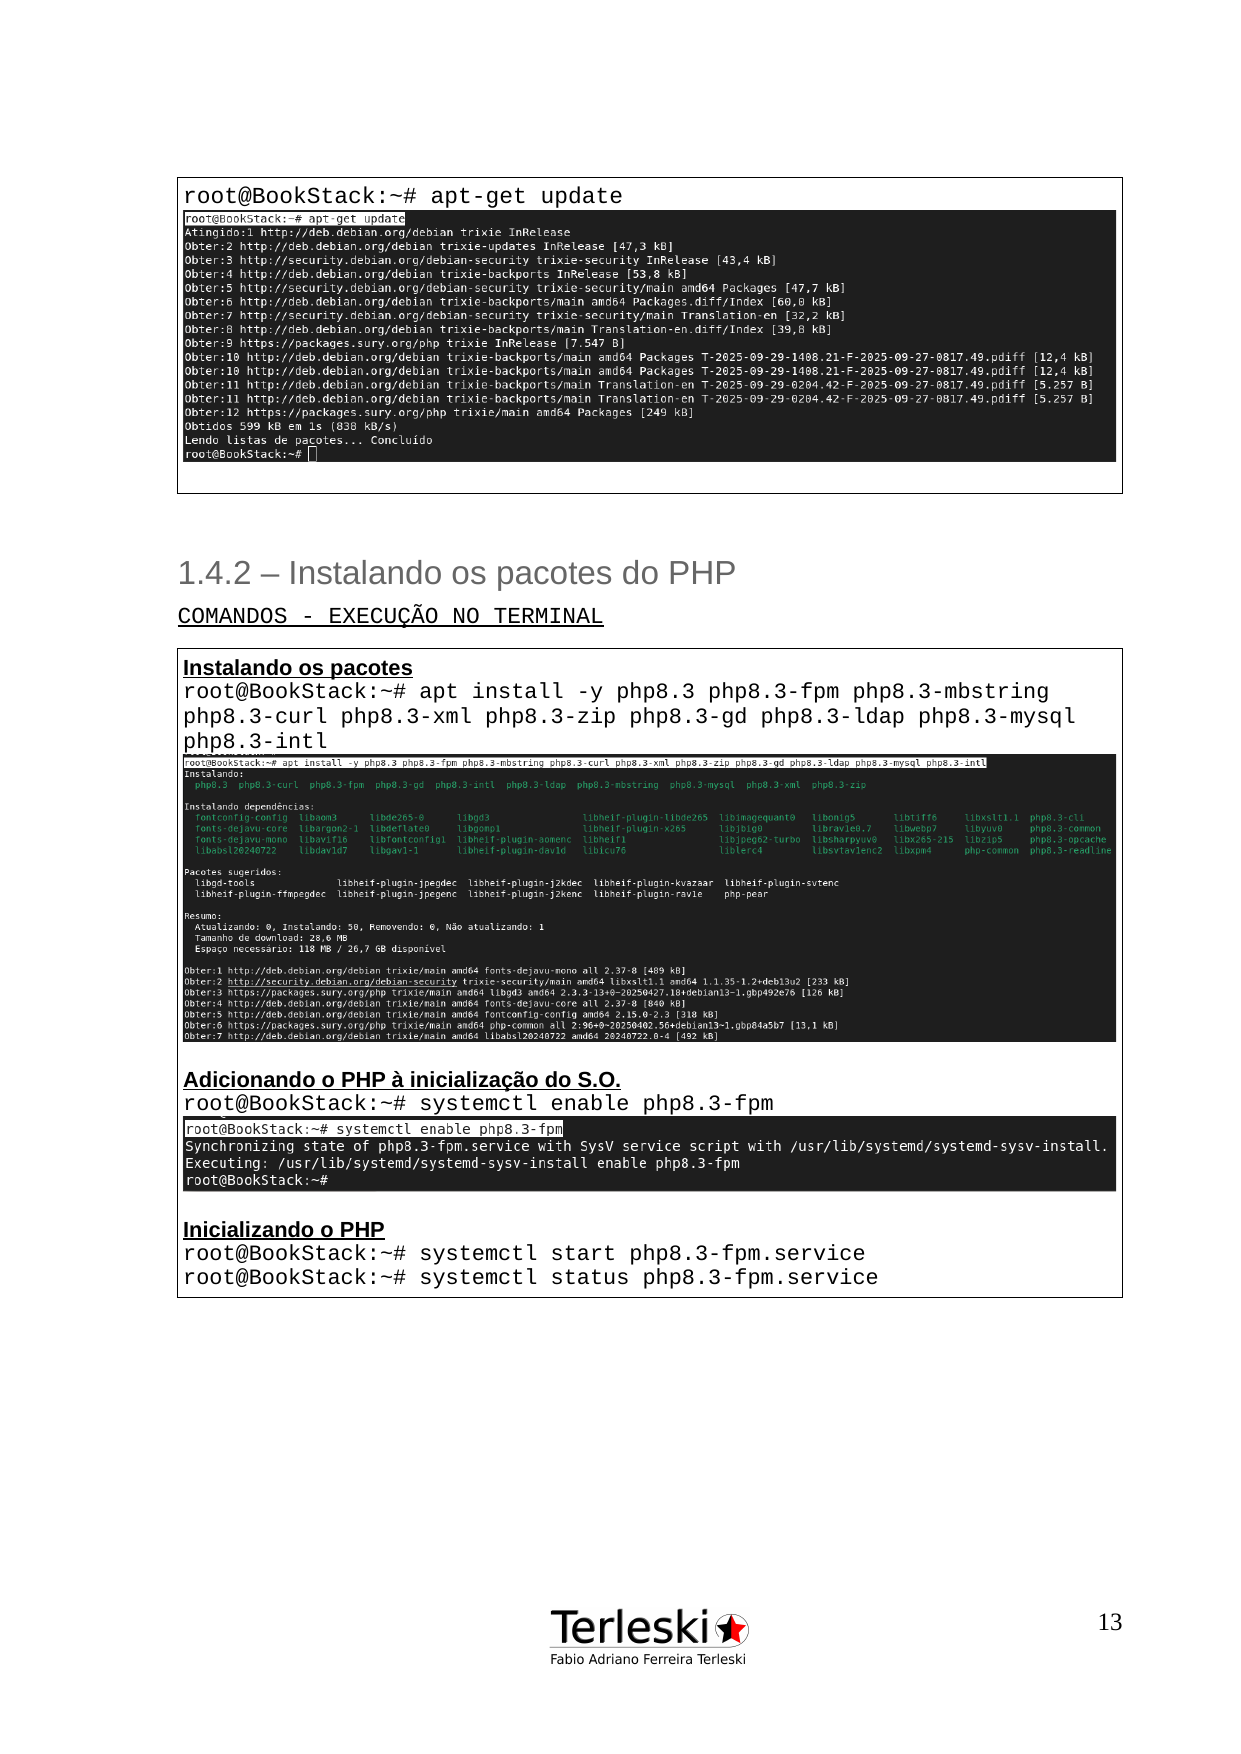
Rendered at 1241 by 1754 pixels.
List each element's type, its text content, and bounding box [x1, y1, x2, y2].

picture [549, 1607, 750, 1667]
picture [182, 754, 1117, 1042]
subtitle 1.4.2 – Instalando os pacotes do PHP [177, 553, 1122, 591]
picture [182, 1116, 1117, 1192]
table_header root@BookStack:~# apt-get update [178, 178, 1122, 493]
text COMANDOS - EXECUÇÃO NO TERMINAL [177, 604, 1122, 630]
picture [182, 210, 1117, 462]
table_header Instalando os pacotes root@BookStack:~# apt install -y php8.3 php8.3-fpm php8.3-mbstring php8.3-curl php8.3-xml php8.3-zip php8.3-gd php8.3-ldap php8.3-mysql php8.3-intl Adicionando o PHP à inicialização do S.O. root@BookStack:~# systemctl enable php8.3-fpm Inicializando o PHP root@BookStack:~# systemctl start php8.3-fpm.service root@BookStack:~# systemctl status php8.3-fpm.service [178, 649, 1122, 1297]
